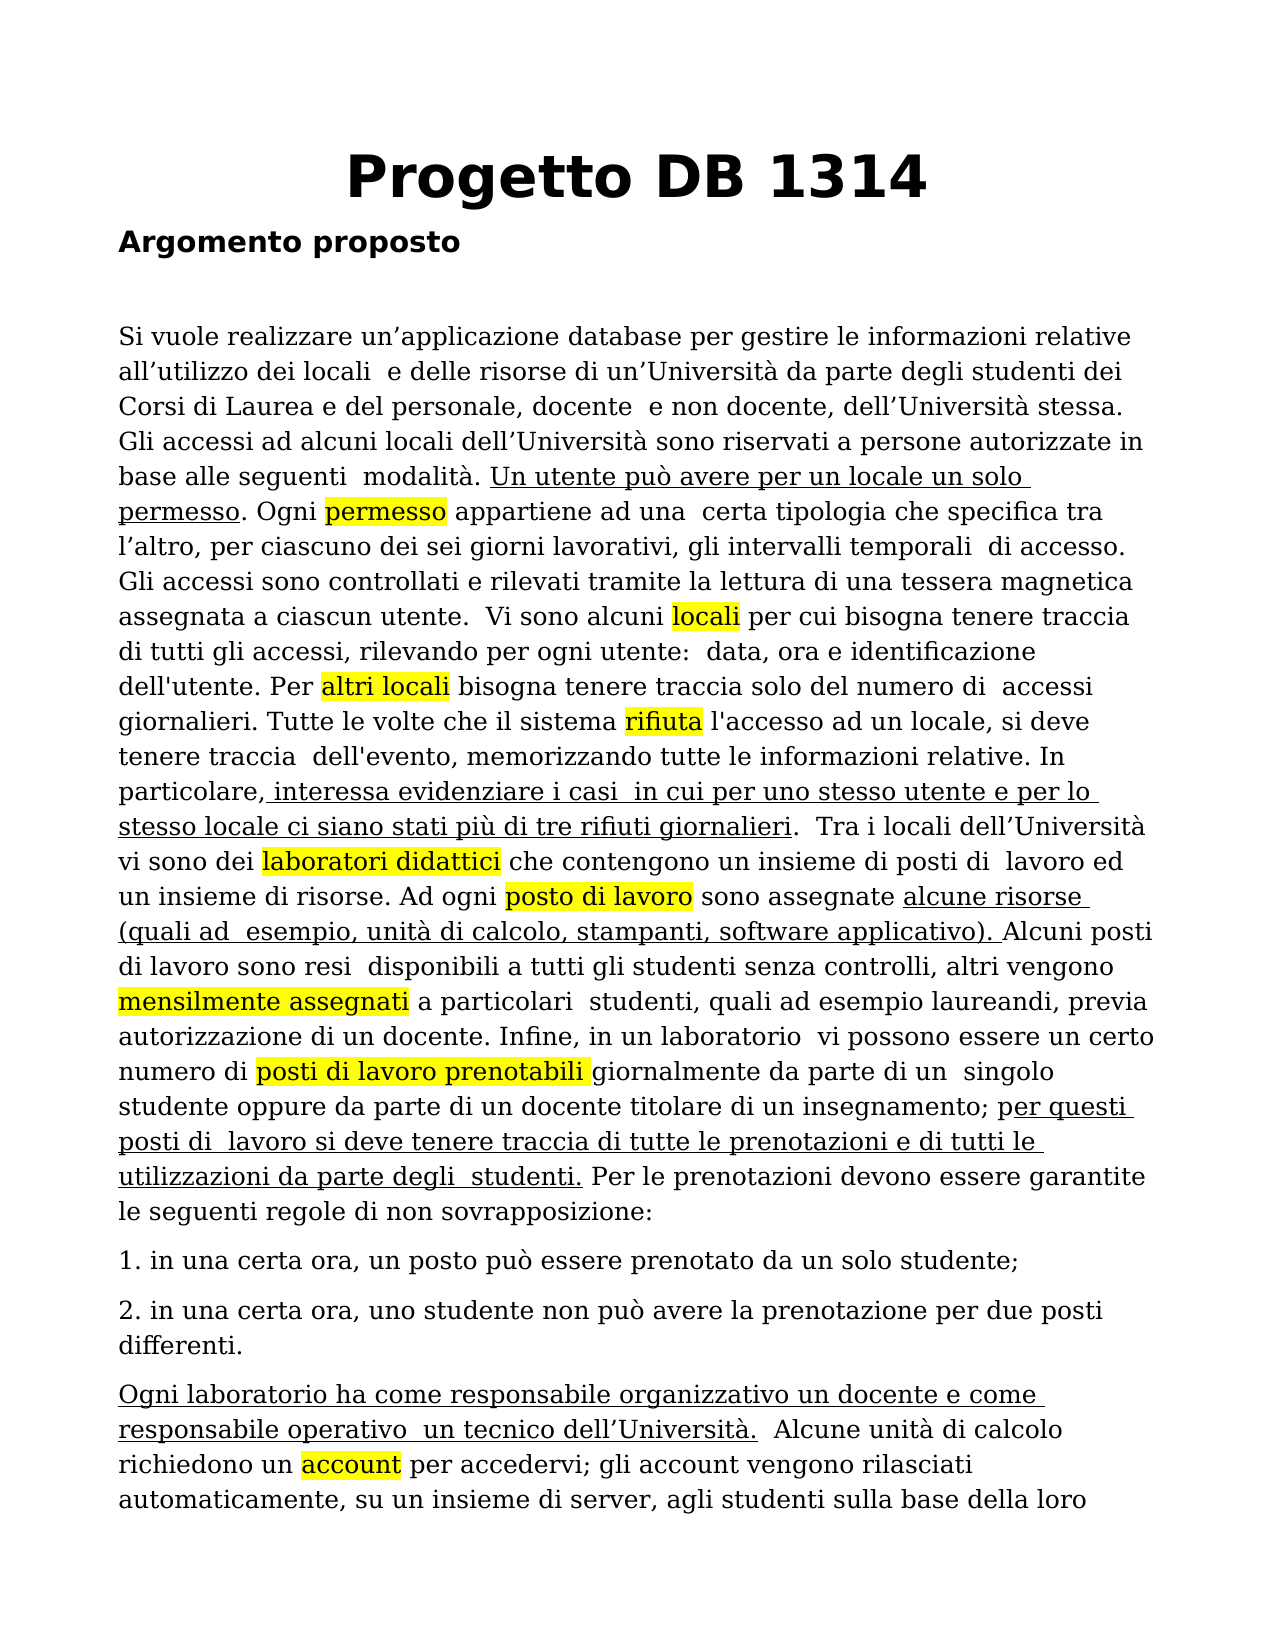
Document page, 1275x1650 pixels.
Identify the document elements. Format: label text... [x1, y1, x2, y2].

text Si vuole realizzare un’applicazione database per gestire le informazioni relative all’utilizzo dei locali e delle risorse di un’Università da parte degli studenti dei Corsi di Laurea e del personale, docente e non docente, dell’Università stessa. Gli accessi ad alcuni locali dell’Università sono riservati a persone autorizzate in base alle seguenti modalità. Un utente può avere per un locale un solo permesso. Ogni permesso appartiene ad una certa tipologia che specifica tra l’altro, per ciascuno dei sei giorni lavorativi, gli intervalli temporali di accesso. Gli accessi sono controllati e rilevati tramite la lettura di una tessera magnetica assegnata a ciascun utente. Vi sono alcuni locali per cui bisogna tenere traccia di tutti gli accessi, rilevando per ogni utente: data, ora e identificazione dell'utente. Per altri locali bisogna tenere traccia solo del numero di accessi giornalieri. Tutte le volte che il sistema rifiuta l'accesso ad un locale, si deve tenere traccia dell'evento, memorizzando tutte le informazioni relative. In particolare, interessa evidenziare i casi in cui per uno stesso utente e per lo stesso locale ci siano stati più di tre rifiuti giornalieri. Tra i locali dell’Università vi sono dei laboratori didattici che contengono un insieme di posti di lavoro ed un insieme di risorse. Ad ogni posto di lavoro sono assegnate alcune risorse (quali ad esempio, unità di calcolo, stampanti, software applicativo). Alcuni posti di lavoro sono resi disponibili a tutti gli studenti senza controlli, altri vengono mensilmente assegnati a particolari studenti, quali ad esempio laureandi, previa autorizzazione di un docente. Infine, in un laboratorio vi possono essere un certo numero di posti di lavoro prenotabili giornalmente da parte di un singolo studente oppure da parte di un docente titolare di un insegnamento; per questi posti di lavoro si deve tenere traccia di tutte le prenotazioni e di tutti le utilizzazioni da parte degli studenti. Per le prenotazioni devono essere garantite le seguenti regole di non sovrapposizione: [118, 322, 1157, 1226]
subtitle Argomento proposto [118, 226, 1157, 260]
text 2. in una certa ora, uno studente non può avere la prenotazione per due posti differenti. [118, 1296, 1157, 1360]
title Progetto DB 1314 [118, 143, 1157, 211]
text Ogni laboratorio ha come responsabile organizzativo un docente e come responsabile operativo un tecnico dell’Università. Alcune unità di calcolo richiedono un account per accedervi; gli account vengono rilasciati automaticamente, su un insieme di server, agli studenti sulla base della loro [118, 1381, 1157, 1515]
text 1. in una certa ora, un posto può essere prenotato da un solo studente; [118, 1246, 1157, 1276]
